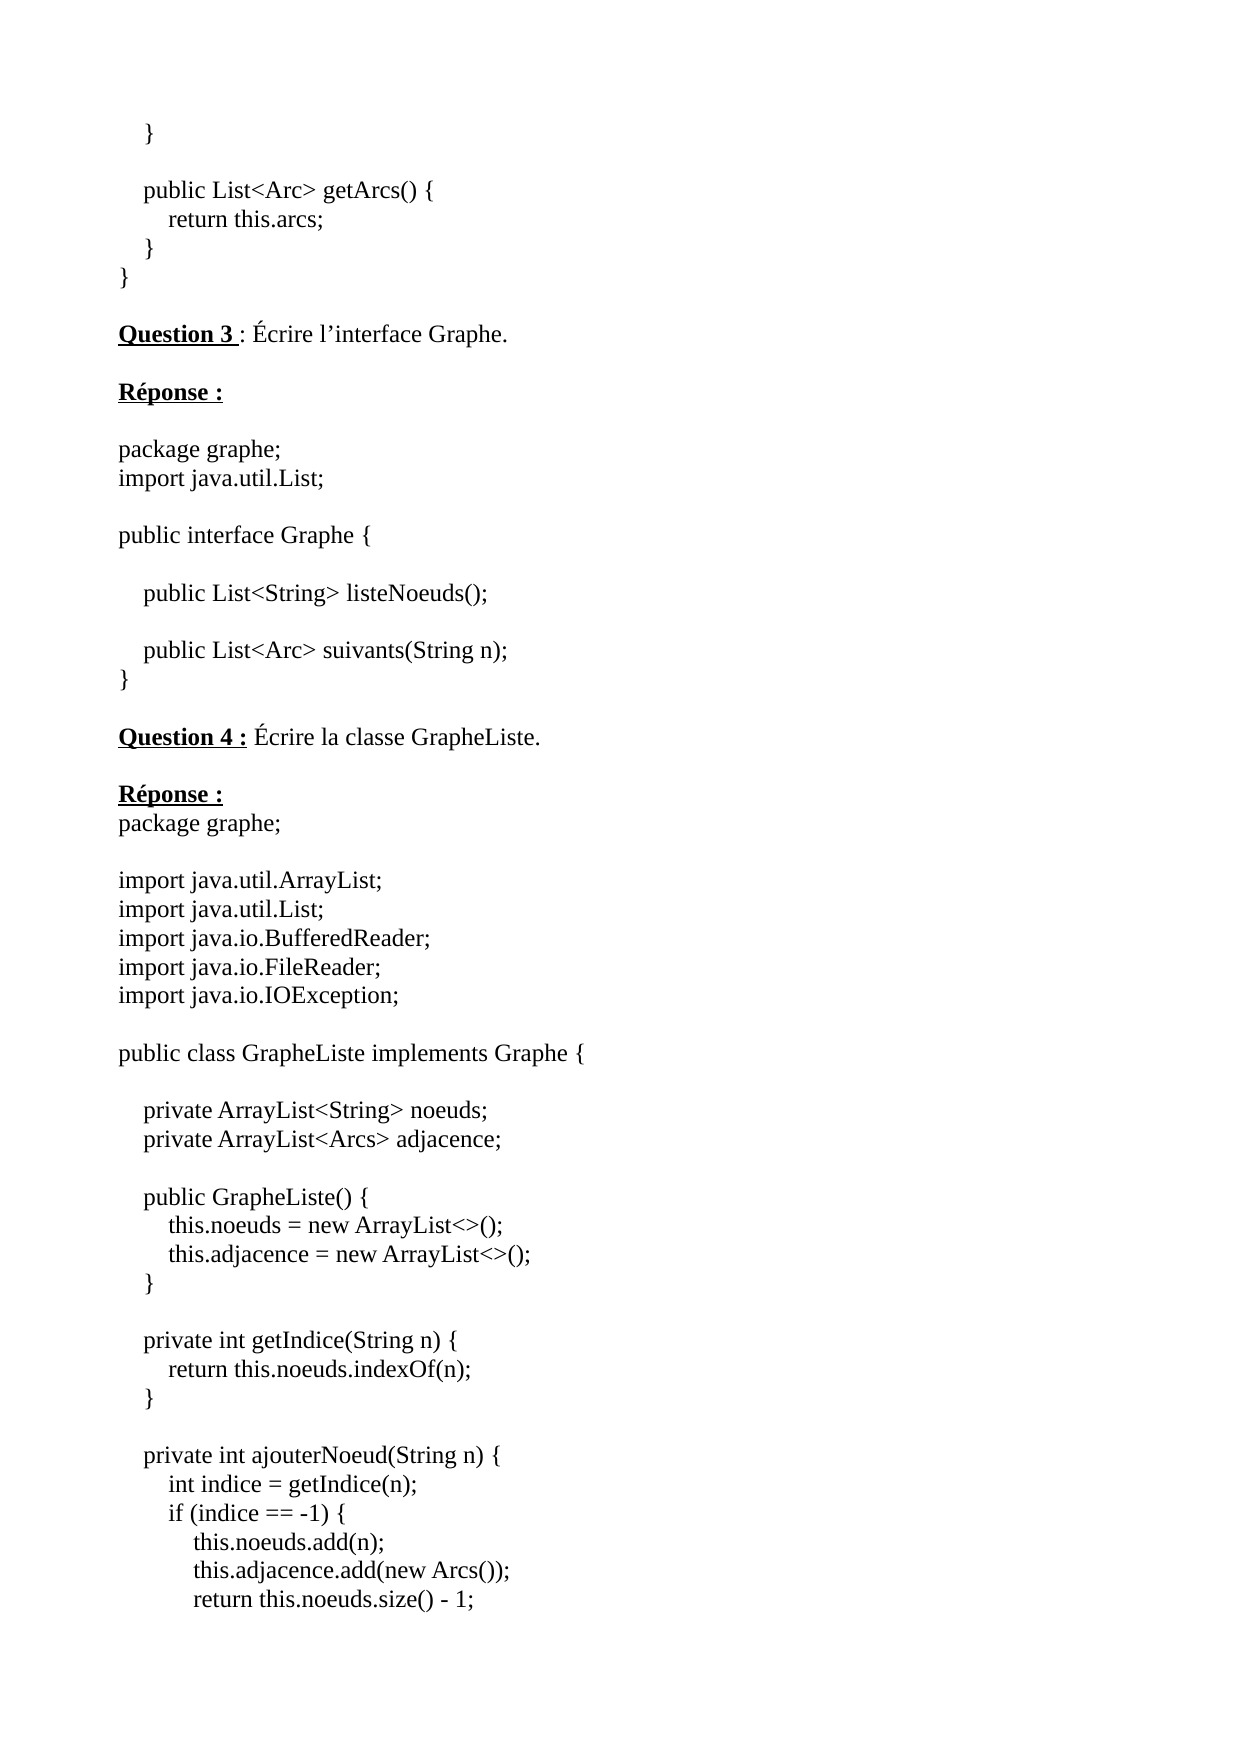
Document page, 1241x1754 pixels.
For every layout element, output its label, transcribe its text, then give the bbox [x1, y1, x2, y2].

text private ArrayList<Arcs> adjacence; [118, 1124, 1122, 1153]
text import java.util.List; [118, 463, 1122, 492]
text public List<String> listeNoeuds(); [118, 578, 1122, 607]
text private int getIndice(String n) { [118, 1326, 1122, 1354]
text import java.io.FileReader; [118, 952, 1122, 981]
text package graphe; [118, 808, 1122, 837]
text import java.util.ArrayList; [118, 866, 1122, 894]
text public class GrapheListe implements Graphe { [118, 1038, 1122, 1067]
text } [118, 233, 1122, 262]
text Question 3 : Écrire l’interface Graphe. [118, 319, 1122, 348]
text return this.arcs; [118, 204, 1122, 233]
text } [118, 118, 1122, 147]
text import java.io.BufferedReader; [118, 923, 1122, 952]
text this.noeuds = new ArrayList<>(); [118, 1211, 1122, 1239]
text } [118, 262, 1122, 291]
text public interface Graphe { [118, 521, 1122, 549]
text public List<Arc> suivants(String n); [118, 636, 1122, 664]
text int indice = getIndice(n); [118, 1469, 1122, 1498]
text this.noeuds.add(n); [118, 1527, 1122, 1556]
text Question 4 : Écrire la classe GrapheListe. [118, 722, 1122, 751]
text return this.noeuds.size() - 1; [118, 1584, 1122, 1613]
text } [118, 664, 1122, 693]
text public GrapheListe() { [118, 1182, 1122, 1211]
text import java.util.List; [118, 894, 1122, 923]
text this.adjacence.add(new Arcs()); [118, 1556, 1122, 1584]
text } [118, 1268, 1122, 1297]
text this.adjacence = new ArrayList<>(); [118, 1239, 1122, 1268]
text import java.io.IOException; [118, 981, 1122, 1009]
text if (indice == -1) { [118, 1498, 1122, 1527]
text private int ajouterNoeud(String n) { [118, 1441, 1122, 1469]
text Réponse : [118, 377, 1122, 406]
text return this.noeuds.indexOf(n); [118, 1354, 1122, 1383]
text } [118, 1383, 1122, 1412]
text Réponse : [118, 779, 1122, 808]
text private ArrayList<String> noeuds; [118, 1096, 1122, 1124]
text package graphe; [118, 434, 1122, 463]
text public List<Arc> getArcs() { [118, 176, 1122, 204]
